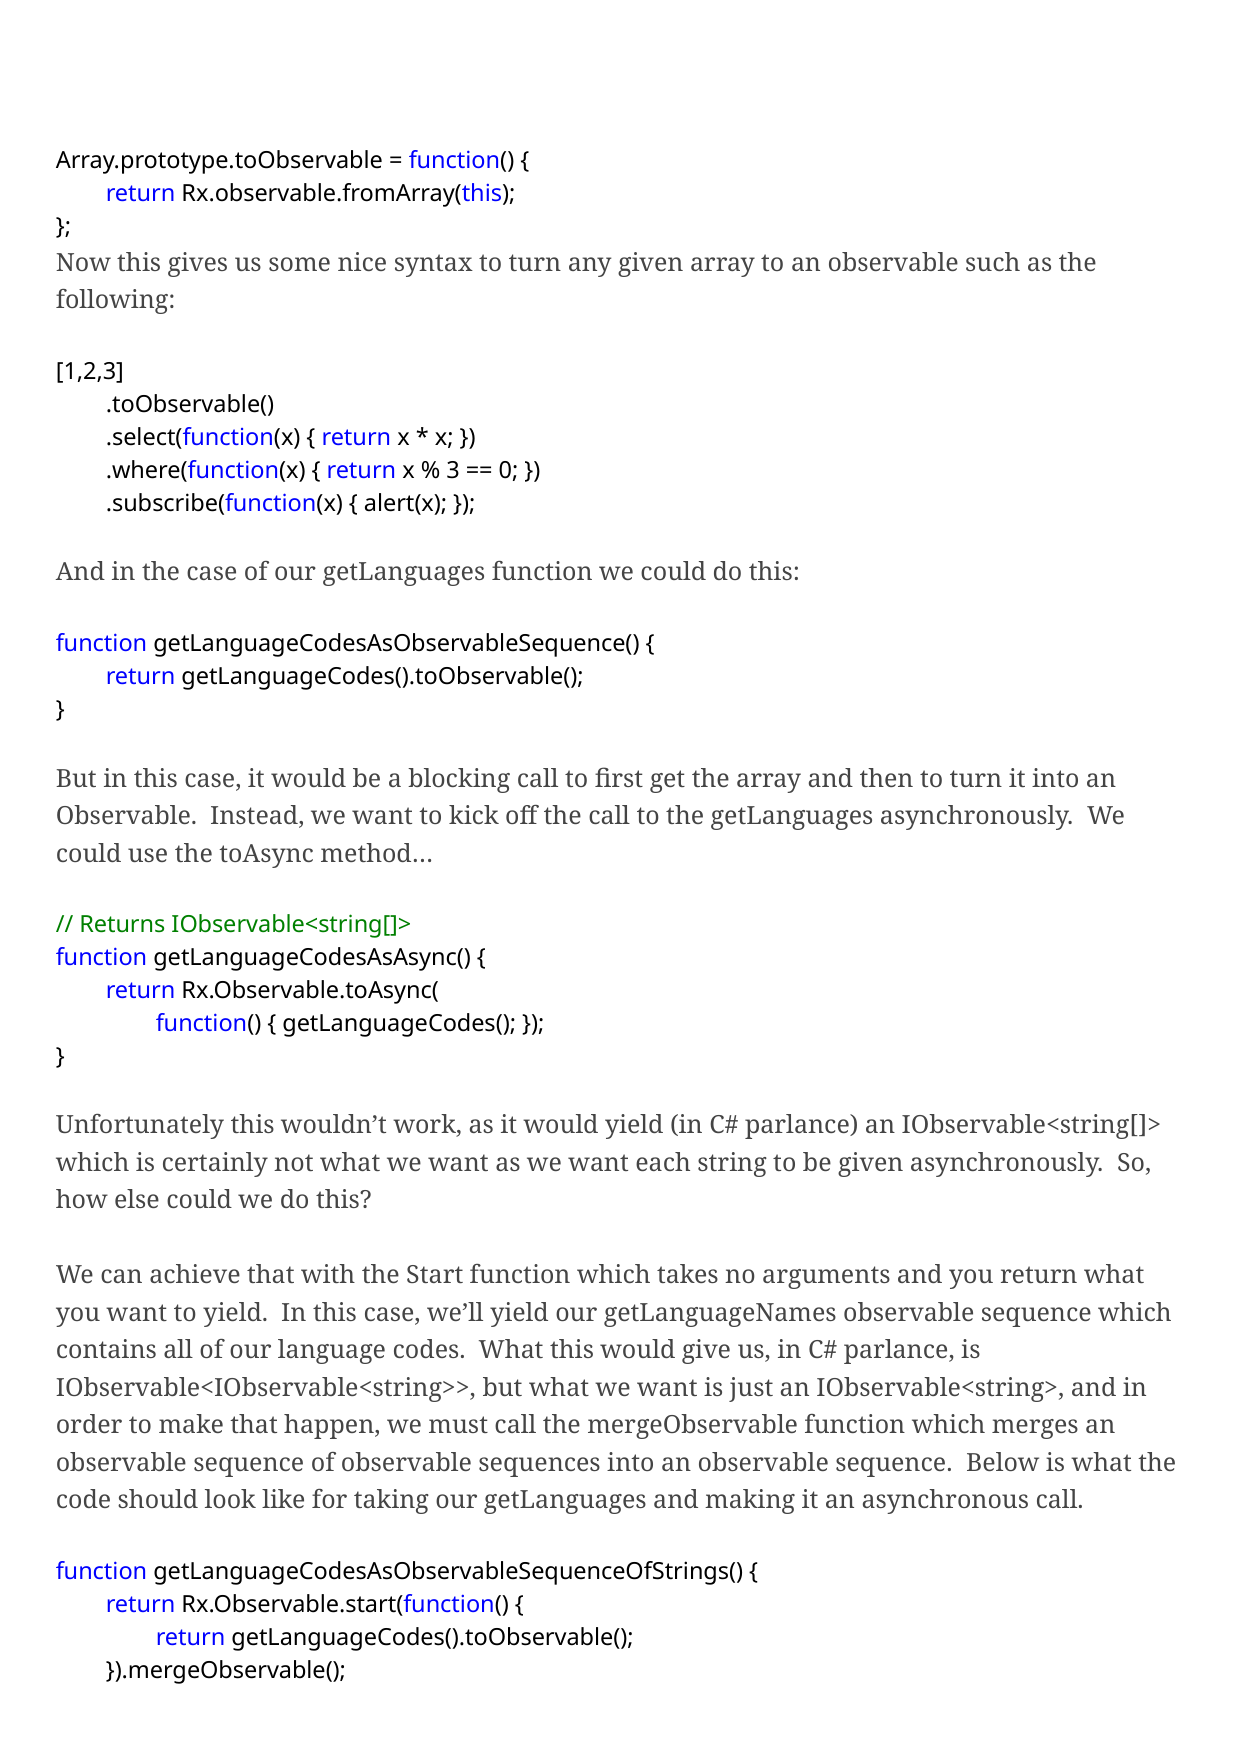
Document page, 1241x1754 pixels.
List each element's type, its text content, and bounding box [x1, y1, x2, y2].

text Now this gives us some nice syntax to turn any given array to an observable such as the following: [56, 241, 1178, 316]
text return Rx.observable.fromArray(this); [56, 176, 1178, 208]
text return Rx.Observable.toAsync( [56, 972, 1178, 1005]
text return getLanguageCodes().toObservable(); [56, 658, 1178, 691]
text return Rx.Observable.start(function() { [56, 1587, 1178, 1619]
text function() { getLanguageCodes(); }); [56, 1005, 1178, 1038]
text But in this case, it would be a blocking call to first get the array and then to turn it into an Observable. Instead, we want to kick off the call to the getLanguages asynchronously. We could use the toAsync method… [56, 757, 1178, 869]
text Unfortunately this wouldn’t work, as it would yield (in C# parlance) an IObservable<string[]> which is certainly not what we want as we want each string to be given asynchronously. So, how else could we do this? [56, 1104, 1178, 1216]
text // Returns IObservable<string[]> [56, 907, 1178, 940]
text } [56, 1038, 1178, 1071]
text function getLanguageCodesAsAsync() { [56, 940, 1178, 972]
text }; [56, 208, 1178, 241]
text .select(function(x) { return x * x; }) [56, 419, 1178, 452]
text We can achieve that with the Start function which takes no arguments and you return what you want to yield. In this case, we’ll yield our getLanguageNames observable sequence which contains all of our language codes. What this would give us, in C# parlance, is IObservable<IObservable<string>>, but what we want is just an IObservable<string>, and in order to make that happen, we must call the mergeObservable function which merges an observable sequence of observable sequences into an observable sequence. Below is what the code should look like for taking our getLanguages and making it an asynchronous call. [56, 1254, 1178, 1516]
text } [56, 691, 1178, 724]
text [1,2,3] [56, 354, 1178, 387]
text function getLanguageCodesAsObservableSequenceOfStrings() { [56, 1554, 1178, 1587]
text .where(function(x) { return x % 3 == 0; }) [56, 452, 1178, 485]
text Array.prototype.toObservable = function() { [56, 143, 1178, 176]
text .subscribe(function(x) { alert(x); }); [56, 485, 1178, 518]
text function getLanguageCodesAsObservableSequence() { [56, 626, 1178, 658]
text And in the case of our getLanguages function we could do this: [56, 551, 1178, 588]
text }).mergeObservable(); [56, 1652, 1178, 1685]
text .toObservable() [56, 387, 1178, 419]
text return getLanguageCodes().toObservable(); [56, 1619, 1178, 1652]
